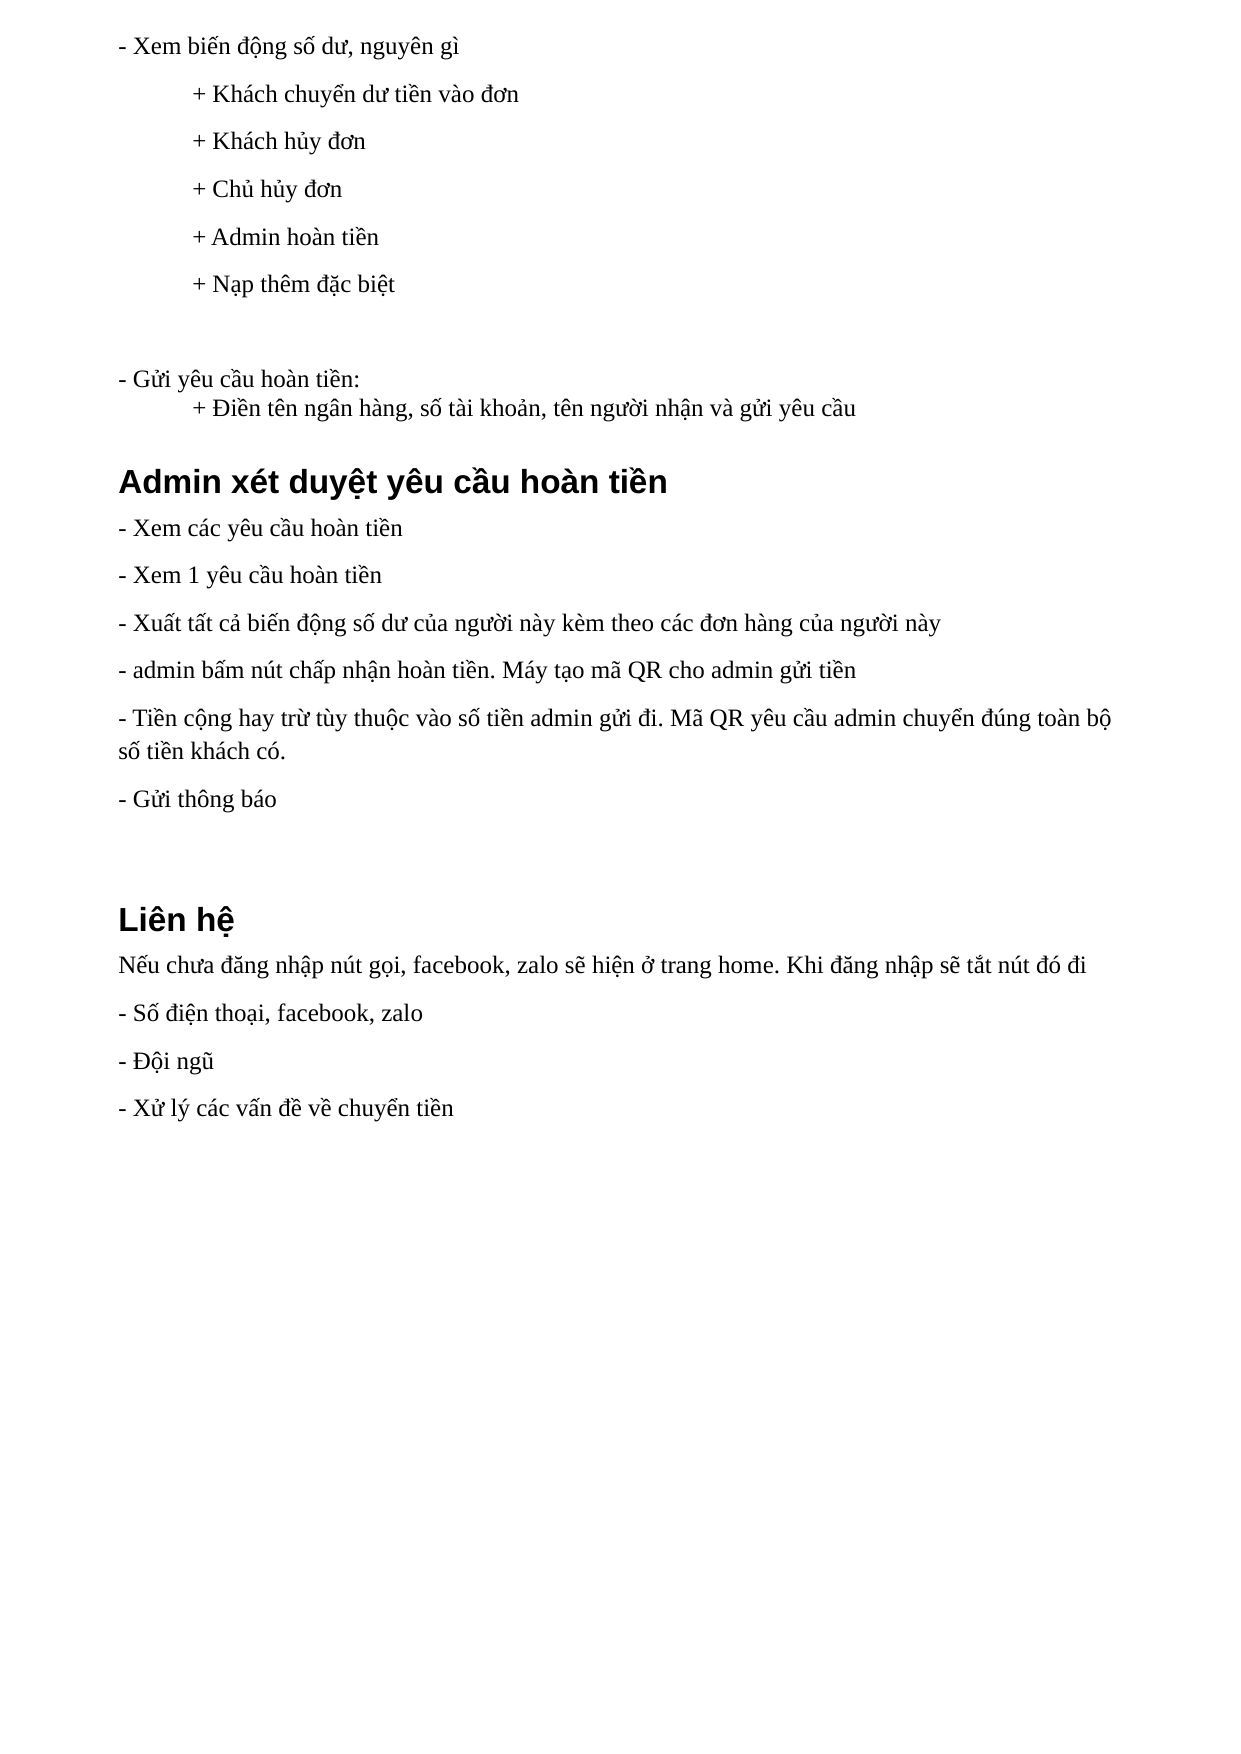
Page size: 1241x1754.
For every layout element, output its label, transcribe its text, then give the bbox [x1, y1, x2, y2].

text - Đội ngũ [118, 1046, 1122, 1074]
text - admin bấm nút chấp nhận hoàn tiền. Máy tạo mã QR cho admin gửi tiền [118, 655, 1122, 684]
text + Chủ hủy đơn [118, 174, 1122, 203]
text - Xử lý các vấn đề về chuyển tiền [118, 1093, 1122, 1122]
text + Khách hủy đơn [118, 126, 1122, 155]
text + Điền tên ngân hàng, số tài khoản, tên người nhận và gửi yêu cầu [118, 393, 1122, 422]
text + Nạp thêm đặc biệt [118, 269, 1122, 298]
text Nếu chưa đăng nhập nút gọi, facebook, zalo sẽ hiện ở trang home. Khi đăng nhập sẽ tắt nút đó đi [118, 951, 1122, 979]
text - Gửi thông báo [118, 784, 1122, 812]
text - Tiền cộng hay trừ tùy thuộc vào số tiền admin gửi đi. Mã QR yêu cầu admin chuyển đúng toàn bộ số tiền khách có. [118, 703, 1122, 765]
subtitle Admin xét duyệt yêu cầu hoàn tiền [118, 462, 1122, 500]
text - Số điện thoại, facebook, zalo [118, 998, 1122, 1027]
text - Xuất tất cả biến động số dư của người này kèm theo các đơn hàng của người này [118, 608, 1122, 637]
text + Khách chuyển dư tiền vào đơn [118, 79, 1122, 108]
text - Xem biến động số dư, nguyên gì [118, 31, 1122, 60]
text - Gửi yêu cầu hoàn tiền: [118, 364, 1122, 393]
subtitle Liên hệ [118, 900, 1122, 938]
text - Xem các yêu cầu hoàn tiền [118, 513, 1122, 541]
text - Xem 1 yêu cầu hoàn tiền [118, 560, 1122, 589]
text + Admin hoàn tiền [118, 222, 1122, 250]
